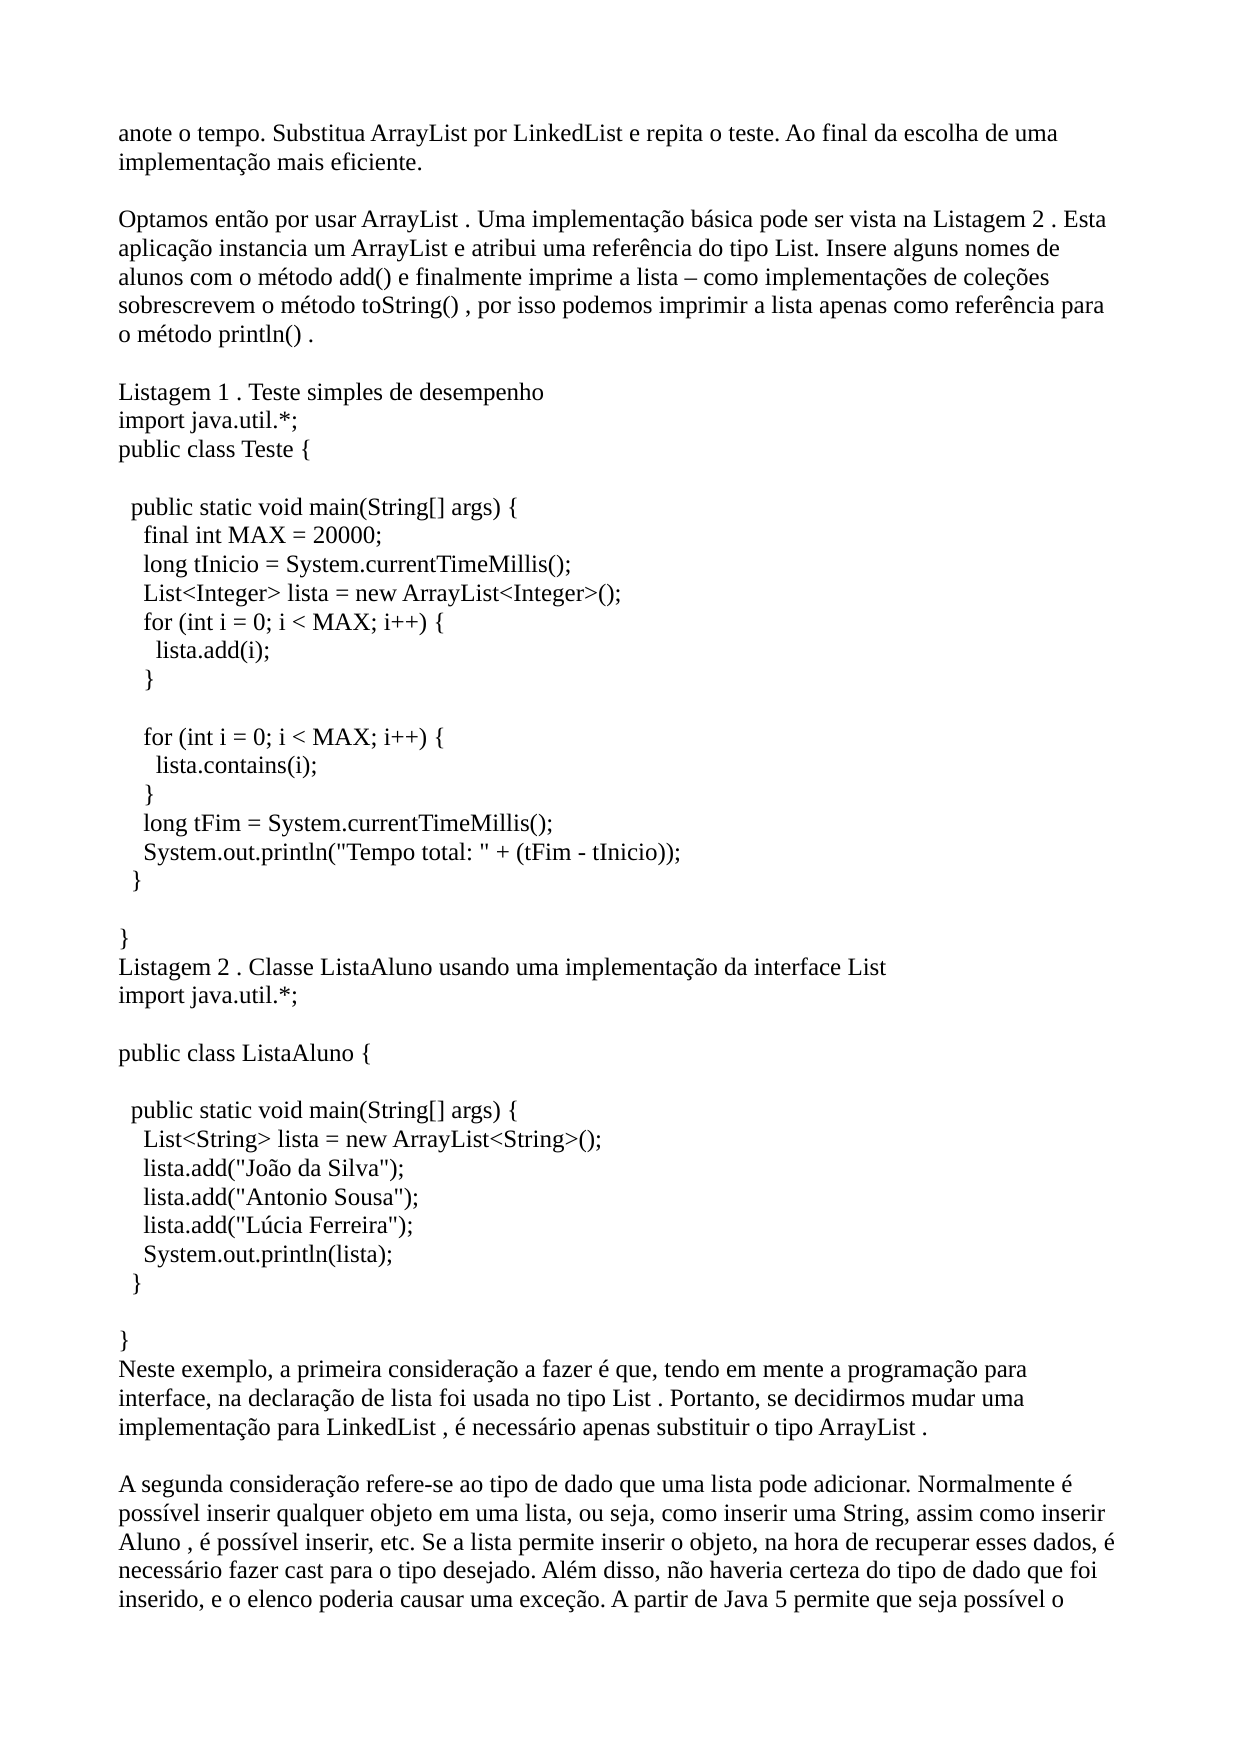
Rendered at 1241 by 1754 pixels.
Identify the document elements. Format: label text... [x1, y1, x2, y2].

text lista.add("João da Silva"); [118, 1153, 1122, 1182]
text Optamos então por usar ArrayList . Uma implementação básica pode ser vista na Listagem 2 . Esta aplicação instancia um ArrayList e atribui uma referência do tipo List. Insere alguns nomes de alunos com o método add() e finalmente imprime a lista – como implementações de coleções sobrescrevem o método toString() , por isso podemos imprimir a lista apenas como referência para o método println() . [118, 204, 1122, 348]
text } [118, 1326, 1122, 1354]
text for (int i = 0; i < MAX; i++) { [118, 722, 1122, 751]
text System.out.println(lista); [118, 1239, 1122, 1268]
text lista.add("Antonio Sousa"); [118, 1182, 1122, 1211]
text } [118, 779, 1122, 808]
text public static void main(String[] args) { [118, 1096, 1122, 1124]
text final int MAX = 20000; [118, 521, 1122, 549]
text } [118, 664, 1122, 693]
text public class ListaAluno { [118, 1038, 1122, 1067]
text anote o tempo. Substitua ArrayList por LinkedList e repita o teste. Ao final da escolha de uma implementação mais eficiente. [118, 118, 1122, 176]
text } [118, 1268, 1122, 1297]
text A segunda consideração refere-se ao tipo de dado que uma lista pode adicionar. Normalmente é possível inserir qualquer objeto em uma lista, ou seja, como inserir uma String, assim como inserir Aluno , é possível inserir, etc. Se a lista permite inserir o objeto, na hora de recuperar esses dados, é necessário fazer cast para o tipo desejado. Além disso, não haveria certeza do tipo de dado que foi inserido, e o elenco poderia causar uma exceção. A partir de Java 5 permite que seja possível o [118, 1469, 1122, 1613]
text lista.add("Lúcia Ferreira"); [118, 1211, 1122, 1239]
text Listagem 1 . Teste simples de desempenho [118, 377, 1122, 406]
text lista.contains(i); [118, 751, 1122, 779]
text public class Teste { [118, 434, 1122, 463]
text Listagem 2 . Classe ListaAluno usando uma implementação da interface List [118, 952, 1122, 981]
text } [118, 866, 1122, 894]
text List<Integer> lista = new ArrayList<Integer>(); [118, 578, 1122, 607]
text public static void main(String[] args) { [118, 492, 1122, 521]
text import java.util.*; [118, 981, 1122, 1009]
text lista.add(i); [118, 636, 1122, 664]
text for (int i = 0; i < MAX; i++) { [118, 607, 1122, 636]
text import java.util.*; [118, 406, 1122, 434]
text long tFim = System.currentTimeMillis(); [118, 808, 1122, 837]
text System.out.println("Tempo total: " + (tFim - tInicio)); [118, 837, 1122, 866]
text List<String> lista = new ArrayList<String>(); [118, 1124, 1122, 1153]
text } [118, 923, 1122, 952]
text long tInicio = System.currentTimeMillis(); [118, 549, 1122, 578]
text Neste exemplo, a primeira consideração a fazer é que, tendo em mente a programação para interface, na declaração de lista foi usada no tipo List . Portanto, se decidirmos mudar uma implementação para LinkedList , é necessário apenas substituir o tipo ArrayList . [118, 1354, 1122, 1441]
